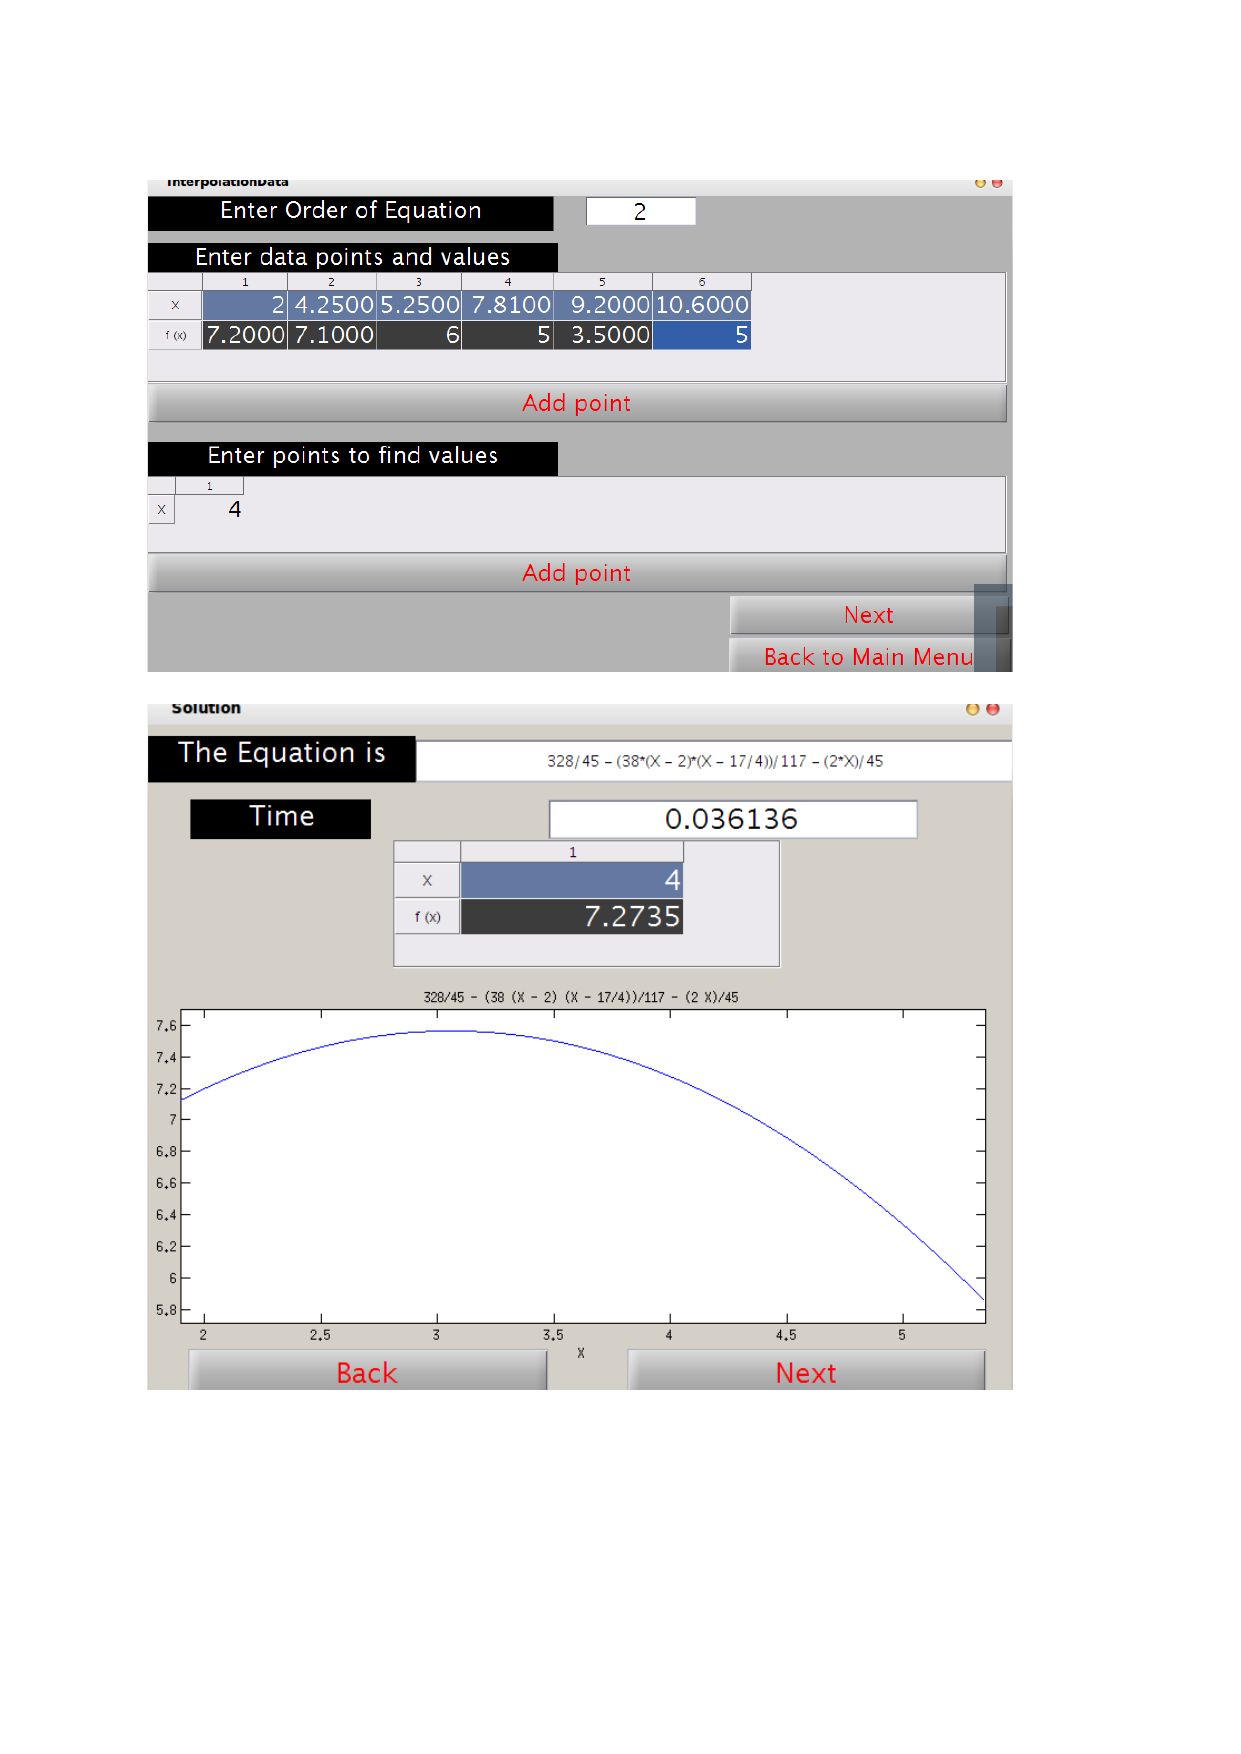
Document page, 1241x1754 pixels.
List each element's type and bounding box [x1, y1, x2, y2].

picture [147, 180, 1013, 672]
picture [147, 704, 1013, 1390]
